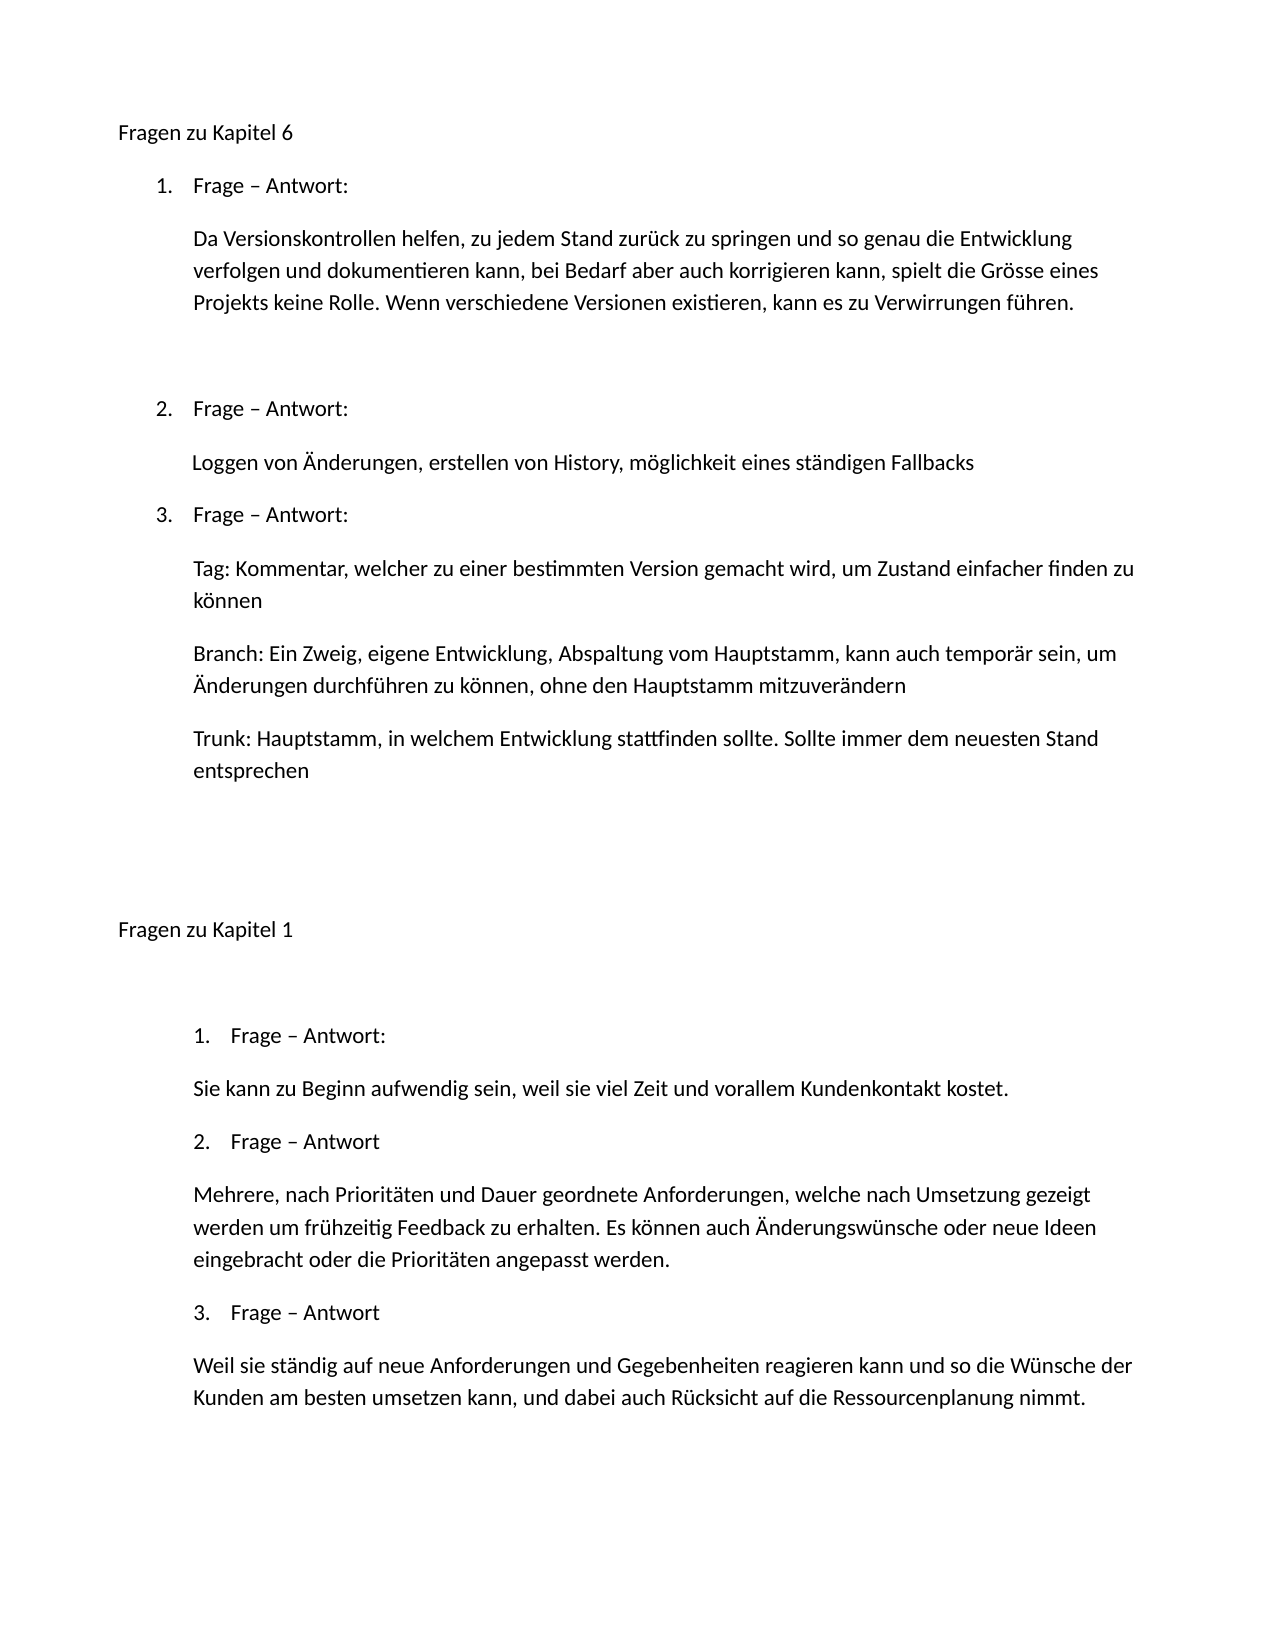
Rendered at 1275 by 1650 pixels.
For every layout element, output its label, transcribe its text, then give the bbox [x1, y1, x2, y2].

list Trunk: Hauptstamm, in welchem Entwicklung stattfinden sollte. Sollte immer dem neuesten Stand entsprechen [193, 724, 1157, 784]
list Branch: Ein Zweig, eigene Entwicklung, Abspaltung vom Hauptstamm, kann auch temporär sein, um Änderungen durchführen zu können, ohne den Hauptstamm mitzuverändern [193, 639, 1157, 699]
list Fragen zu Kapitel 1 [118, 915, 1157, 943]
list Frage – Antwort: [193, 1021, 1157, 1049]
list Frage – Antwort: [156, 394, 1157, 423]
text Loggen von Änderungen, erstellen von History, möglichkeit eines ständigen Fallbacks [192, 448, 1157, 476]
text Mehrere, nach Prioritäten und Dauer geordnete Anforderungen, welche nach Umsetzung gezeigt werden um frühzeitig Feedback zu erhalten. Es können auch Änderungswünsche oder neue Ideen eingebracht oder die Prioritäten angepasst werden. [193, 1180, 1157, 1273]
list Frage – Antwort: [156, 171, 1157, 199]
text Sie kann zu Beginn aufwendig sein, weil sie viel Zeit und vorallem Kundenkontakt kostet. [193, 1074, 1157, 1102]
text Weil sie ständig auf neue Anforderungen und Gegebenheiten reagieren kann und so die Wünsche der Kunden am besten umsetzen kann, und dabei auch Rücksicht auf die Ressourcenplanung nimmt. [193, 1351, 1157, 1411]
text Fragen zu Kapitel 6 [118, 118, 1157, 146]
list Frage – Antwort [193, 1127, 1157, 1155]
list Tag: Kommentar, welcher zu einer bestimmten Version gemacht wird, um Zustand einfacher finden zu können [193, 554, 1157, 614]
list Frage – Antwort: [156, 501, 1157, 529]
list Frage – Antwort [193, 1298, 1157, 1326]
list Da Versionskontrollen helfen, zu jedem Stand zurück zu springen und so genau die Entwicklung verfolgen und dokumentieren kann, bei Bedarf aber auch korrigieren kann, spielt die Grösse eines Projekts keine Rolle. Wenn verschiedene Versionen existieren, kann es zu Verwirrungen führen. [193, 224, 1157, 317]
